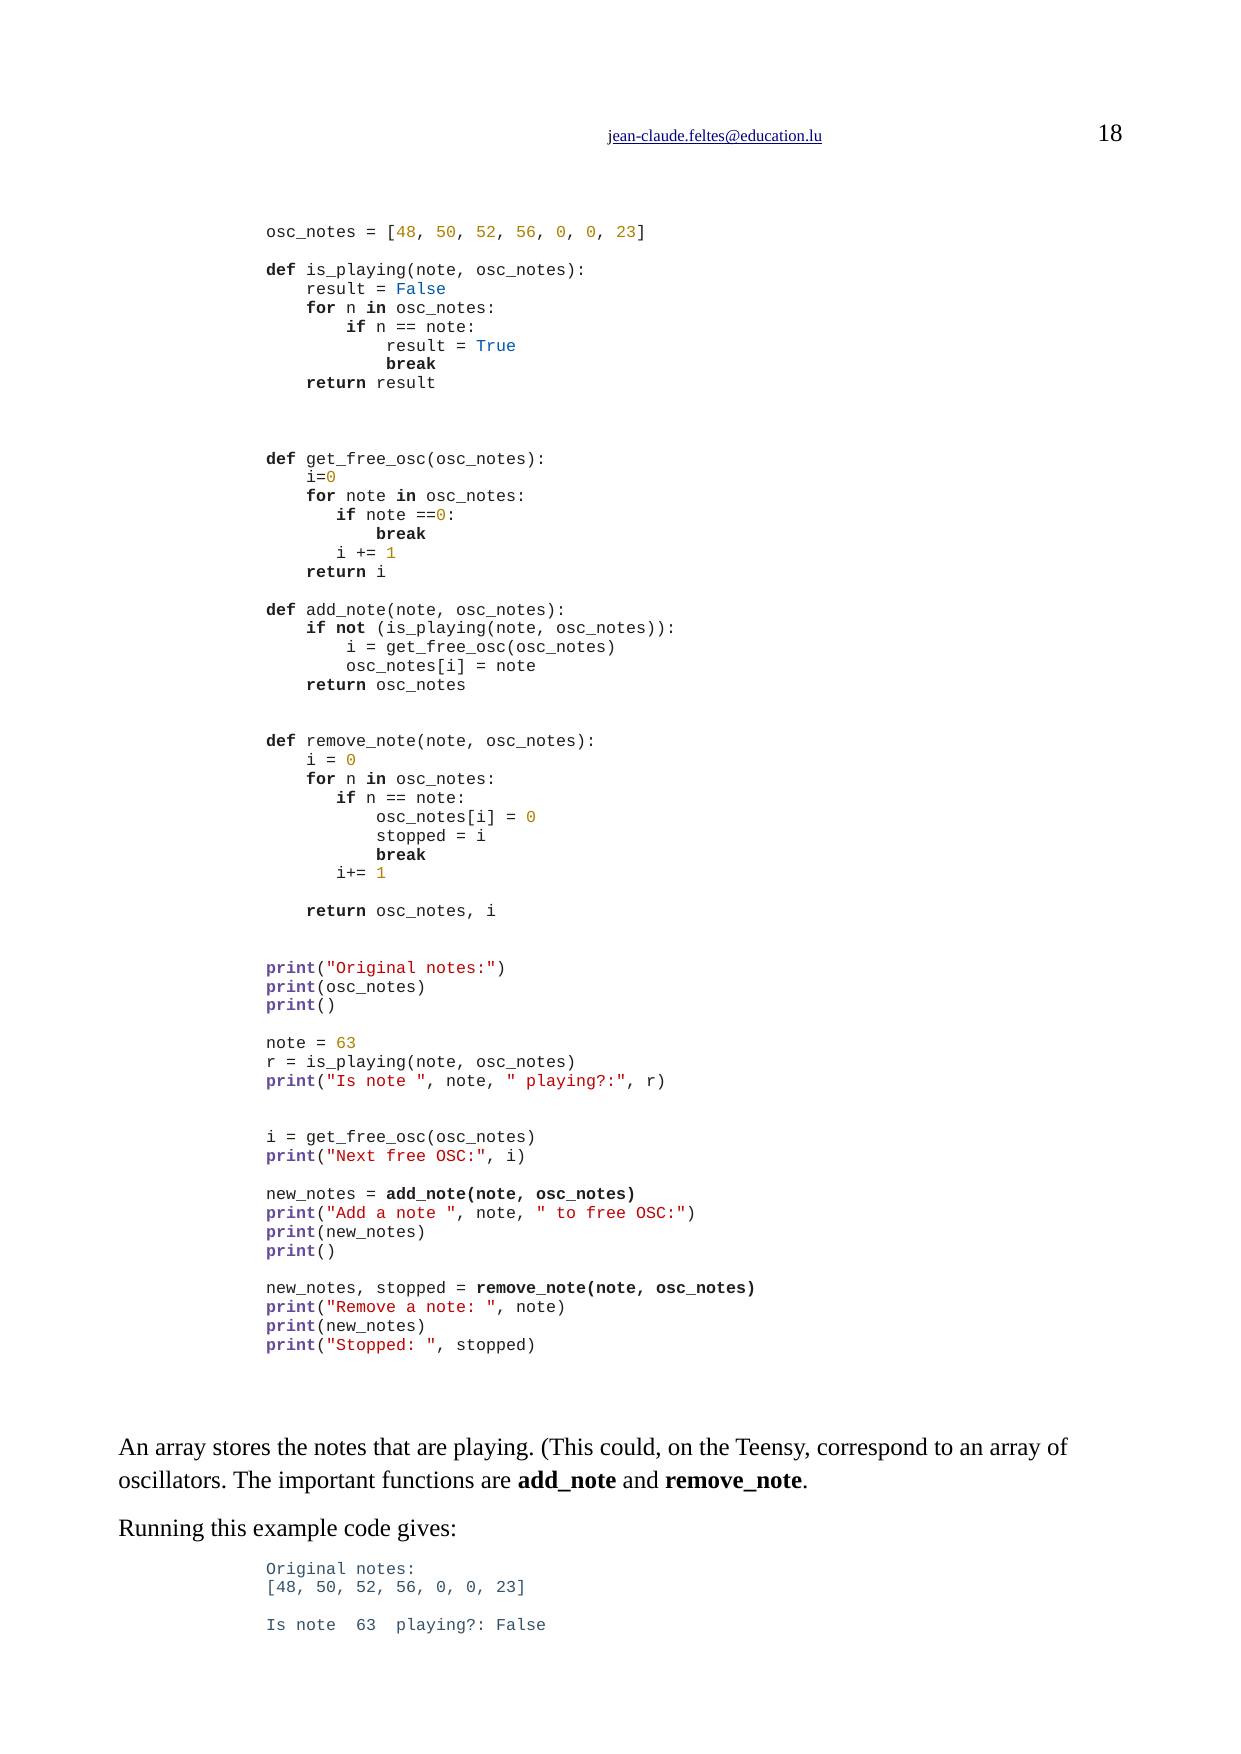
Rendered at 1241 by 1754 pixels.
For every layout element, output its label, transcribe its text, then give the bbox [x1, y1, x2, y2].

text i+= 1 [266, 865, 1122, 884]
text print(osc_notes) [266, 978, 1122, 997]
text break [266, 526, 1122, 544]
text return i [266, 563, 1122, 582]
text if n == note: [266, 789, 1122, 808]
text for n in osc_notes: [266, 299, 1122, 318]
text def add_note(note, osc_notes): [266, 601, 1122, 620]
text new_notes, stopped = remove_note(note, osc_notes) [266, 1280, 1122, 1299]
text print() [266, 1242, 1122, 1261]
text i = get_free_osc(osc_notes) [266, 1129, 1122, 1148]
text print("Original notes:") [266, 959, 1122, 978]
text def remove_note(note, osc_notes): [266, 733, 1122, 752]
text if n == note: [266, 318, 1122, 337]
text osc_notes[i] = 0 [266, 808, 1122, 827]
text i=0 [266, 469, 1122, 488]
text if not (is_playing(note, osc_notes)): [266, 620, 1122, 639]
text print("Add a note ", note, " to free OSC:") [266, 1204, 1122, 1223]
text for n in osc_notes: [266, 771, 1122, 789]
text print("Next free OSC:", i) [266, 1148, 1122, 1167]
text return result [266, 375, 1122, 394]
text def get_free_osc(osc_notes): [266, 450, 1122, 469]
text [48, 50, 52, 56, 0, 0, 23] [266, 1579, 1122, 1598]
text print() [266, 997, 1122, 1016]
text break [266, 846, 1122, 865]
text def is_playing(note, osc_notes): [266, 262, 1122, 281]
text note = 63 [266, 1035, 1122, 1053]
text new_notes = add_note(note, osc_notes) [266, 1186, 1122, 1204]
text for note in osc_notes: [266, 488, 1122, 507]
text stopped = i [266, 827, 1122, 846]
text An array stores the notes that are playing. (This could, on the Teensy, correspond to an array of oscillators. The important functions are add_note and remove_note. [118, 1432, 1122, 1494]
text osc_notes[i] = note [266, 658, 1122, 676]
text result = False [266, 281, 1122, 299]
text print("Remove a note: ", note) [266, 1299, 1122, 1317]
text return osc_notes [266, 676, 1122, 695]
text if note ==0: [266, 507, 1122, 526]
text print("Is note ", note, " playing?:", r) [266, 1072, 1122, 1091]
text Is note 63 playing?: False [266, 1617, 1122, 1636]
text print(new_notes) [266, 1223, 1122, 1242]
text r = is_playing(note, osc_notes) [266, 1053, 1122, 1072]
text print(new_notes) [266, 1317, 1122, 1336]
text break [266, 356, 1122, 375]
text i = 0 [266, 752, 1122, 771]
text print("Stopped: ", stopped) [266, 1336, 1122, 1355]
text i += 1 [266, 544, 1122, 563]
text osc_notes = [48, 50, 52, 56, 0, 0, 23] [266, 224, 1122, 243]
text result = True [266, 337, 1122, 356]
text Original notes: [266, 1560, 1122, 1579]
text i = get_free_osc(osc_notes) [266, 639, 1122, 658]
text Running this example code gives: [118, 1513, 1122, 1541]
text return osc_notes, i [266, 903, 1122, 922]
